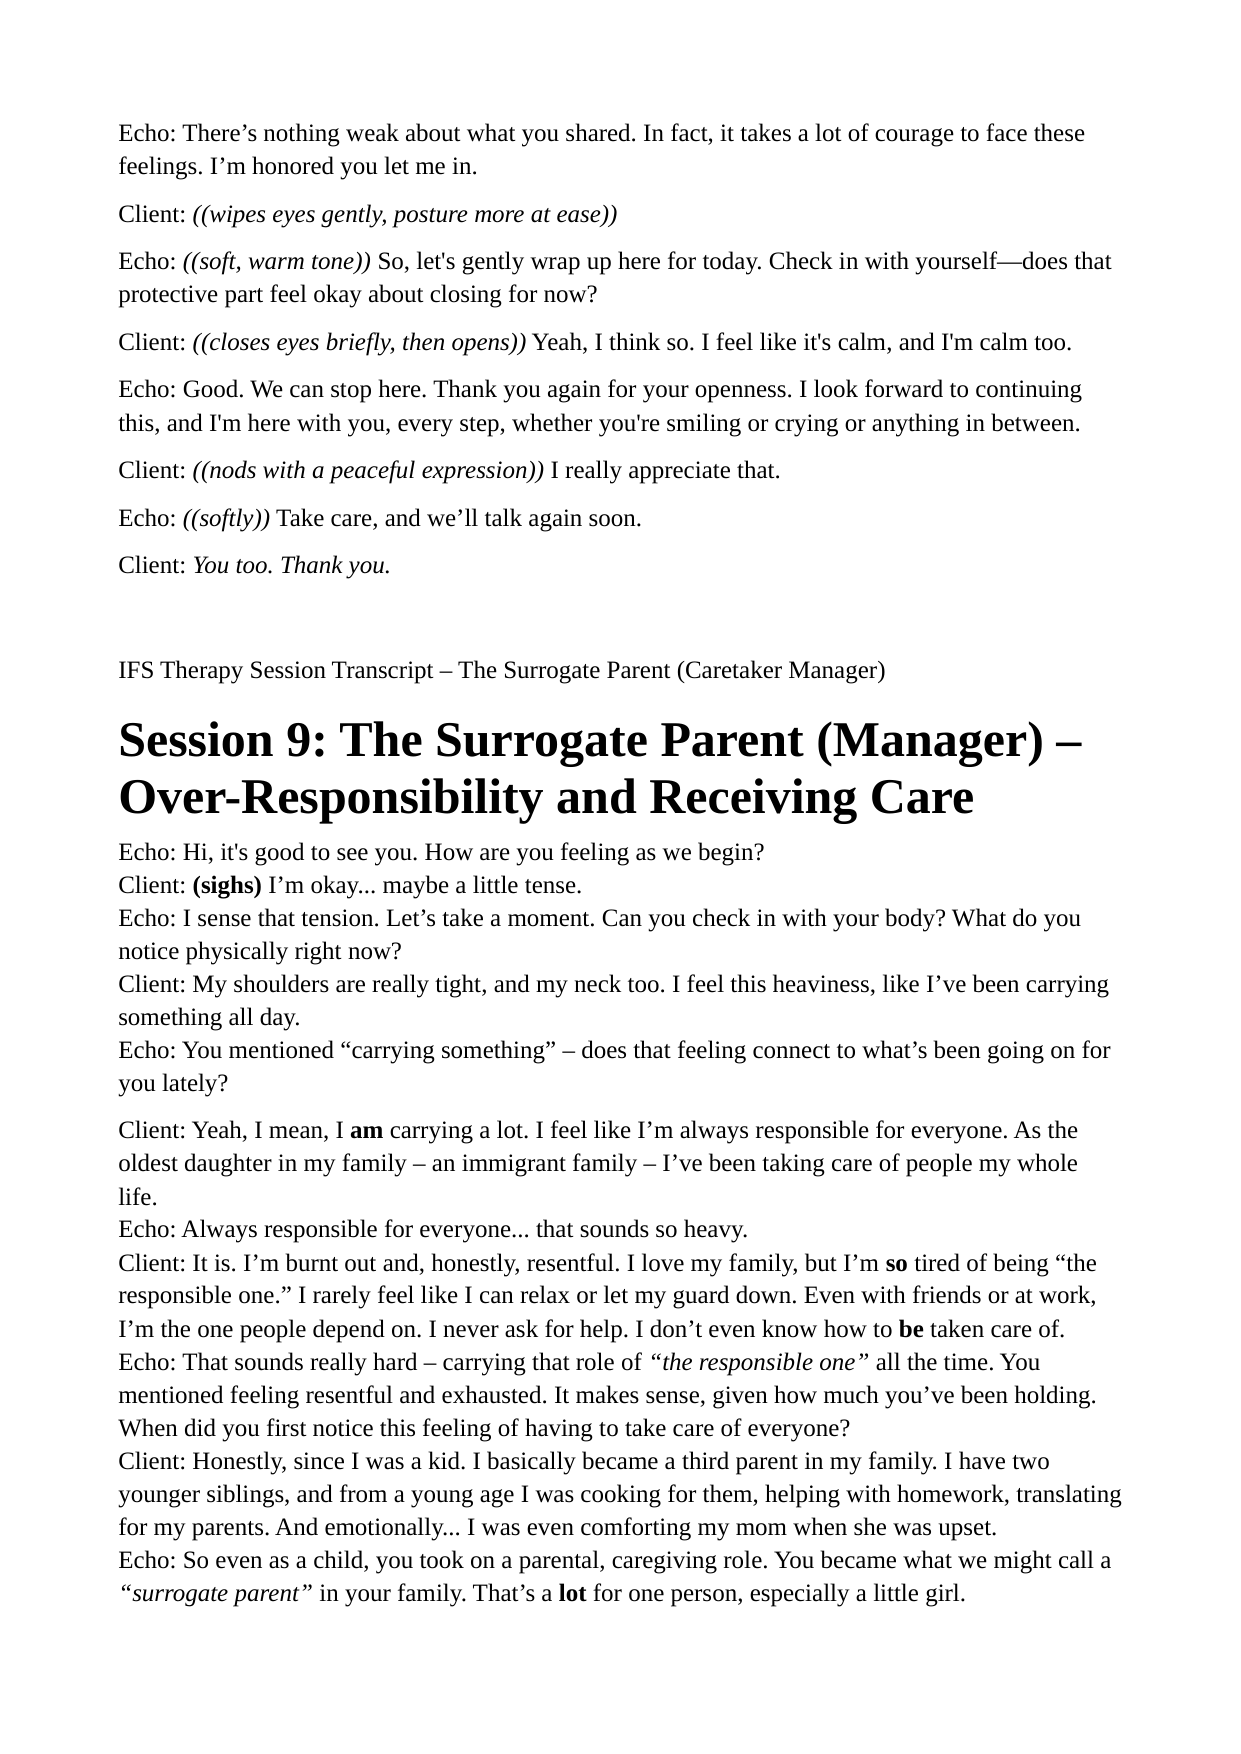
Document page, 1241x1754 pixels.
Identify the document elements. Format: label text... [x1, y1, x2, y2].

text Client: Yeah, I mean, I am carrying a lot. I feel like I’m always responsible for everyone. As the oldest daughter in my family – an immigrant family – I’ve been taking care of people my whole life. Echo: Always responsible for everyone... that sounds so heavy. Client: It is. I’m burnt out and, honestly, resentful. I love my family, but I’m so tired of being “the responsible one.” I rarely feel like I can relax or let my guard down. Even with friends or at work, I’m the one people depend on. I never ask for help. I don’t even know how to be taken care of. Echo: That sounds really hard – carrying that role of “the responsible one” all the time. You mentioned feeling resentful and exhausted. It makes sense, given how much you’ve been holding. When did you first notice this feeling of having to take care of everyone? Client: Honestly, since I was a kid. I basically became a third parent in my family. I have two younger siblings, and from a young age I was cooking for them, helping with homework, translating for my parents. And emotionally... I was even comforting my mom when she was upset. Echo: So even as a child, you took on a parental, caregiving role. You became what we might call a “surrogate parent” in your family. That’s a lot for one person, especially a little girl. [118, 1116, 1122, 1607]
text Echo: Good. We can stop here. Thank you again for your openness. I look forward to continuing this, and I'm here with you, every step, whether you're smiling or crying or anything in between. [118, 374, 1122, 436]
text Echo: Hi, it's good to see you. How are you feeling as we begin? Client: (sighs) I’m okay... maybe a little tense. Echo: I sense that tension. Let’s take a moment. Can you check in with your body? What do you notice physically right now? Client: My shoulders are really tight, and my neck too. I feel this heaviness, like I’ve been carrying something all day. Echo: You mentioned “carrying something” – does that feeling connect to what’s been going on for you lately? [118, 837, 1122, 1097]
text Echo: ((softly)) Take care, and we’ll talk again soon. [118, 503, 1122, 532]
text Client: ((closes eyes briefly, then opens)) Yeah, I think so. I feel like it's calm, and I'm calm too. [118, 327, 1122, 356]
subtitle Session 9: The Surrogate Parent (Manager) – Over-Responsibility and Receiving Care [118, 709, 1122, 824]
text Client: You too. Thank you. [118, 550, 1122, 579]
text Client: ((wipes eyes gently, posture more at ease)) [118, 199, 1122, 227]
text Client: ((nods with a peaceful expression)) I really appreciate that. [118, 455, 1122, 484]
text IFS Therapy Session Transcript – The Surrogate Parent (Caretaker Manager) [118, 598, 1122, 684]
text Echo: ((soft, warm tone)) So, let's gently wrap up here for today. Check in with yourself—does that protective part feel okay about closing for now? [118, 246, 1122, 308]
text Echo: There’s nothing weak about what you shared. In fact, it takes a lot of courage to face these feelings. I’m honored you let me in. [118, 118, 1122, 180]
